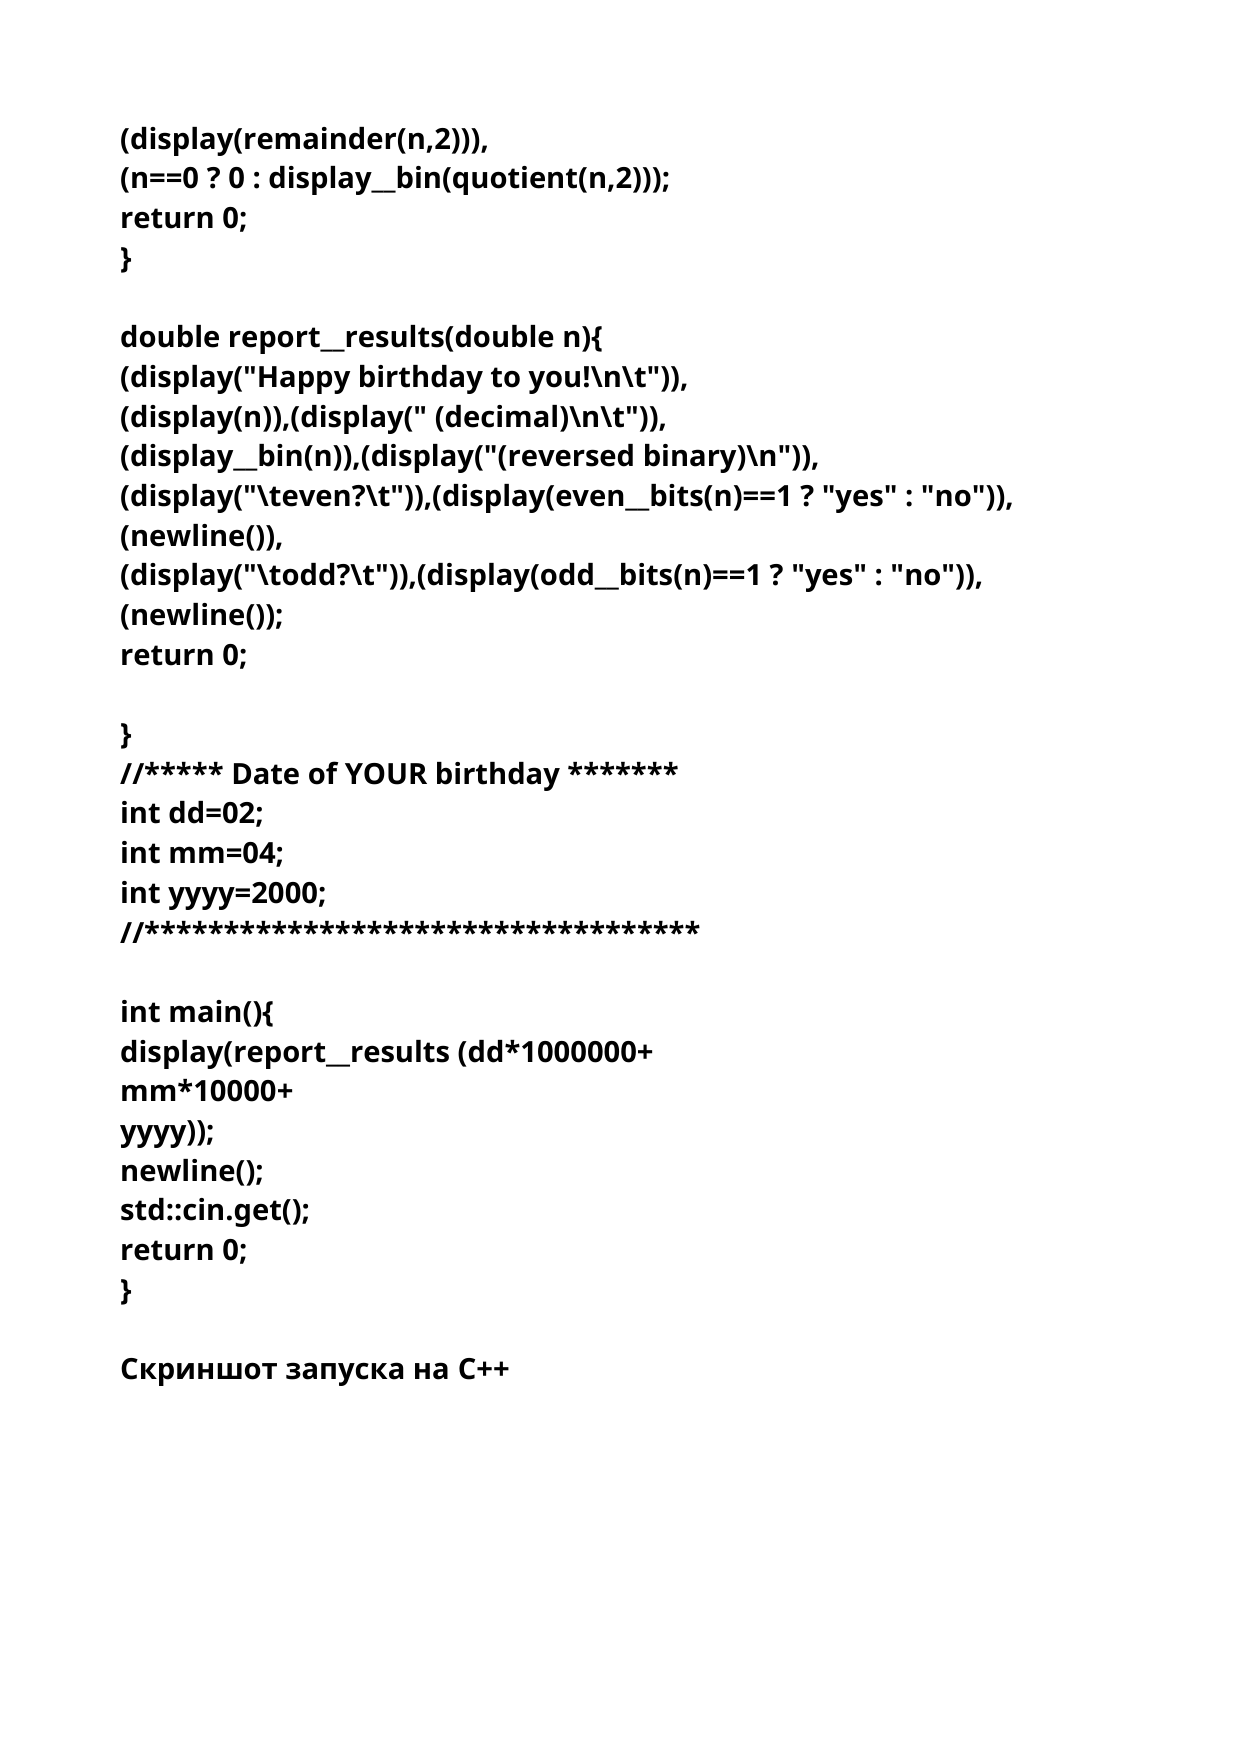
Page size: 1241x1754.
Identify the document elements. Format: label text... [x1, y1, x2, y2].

text return 0; [120, 1229, 1120, 1269]
text int main(){ [120, 991, 1120, 1031]
text (display("\teven?\t")),(display(even__bits(n)==1 ? "yes" : "no")), [120, 475, 1120, 515]
text (display(n)),(display(" (decimal)\n\t")), [120, 396, 1120, 436]
text (n==0 ? 0 : display__bin(quotient(n,2))); [120, 158, 1120, 197]
text mm*10000+ [120, 1071, 1120, 1110]
text display(report__results (dd*1000000+ [120, 1031, 1120, 1071]
text } [120, 713, 1120, 753]
text } [120, 1269, 1120, 1309]
text yyyy)); [120, 1110, 1120, 1150]
text double report__results(double n){ [120, 317, 1120, 356]
text (display__bin(n)),(display("(reversed binary)\n")), [120, 436, 1120, 475]
text Скриншот запуска на C++ [120, 1348, 1120, 1388]
text int mm=04; [120, 832, 1120, 872]
text (newline()), [120, 515, 1120, 555]
text (display("Happy birthday to you!\n\t")), [120, 356, 1120, 396]
text } [120, 237, 1120, 277]
text (display("\todd?\t")),(display(odd__bits(n)==1 ? "yes" : "no")), [120, 555, 1120, 594]
text (newline()); [120, 594, 1120, 634]
text std::cin.get(); [120, 1190, 1120, 1229]
text return 0; [120, 634, 1120, 674]
text int yyyy=2000; [120, 872, 1120, 912]
text //***** Date of YOUR birthday ******* [120, 753, 1120, 793]
text (display(remainder(n,2))), [120, 118, 1120, 158]
text int dd=02; [120, 793, 1120, 832]
text return 0; [120, 197, 1120, 237]
text //*********************************** [120, 912, 1120, 952]
text newline(); [120, 1150, 1120, 1190]
